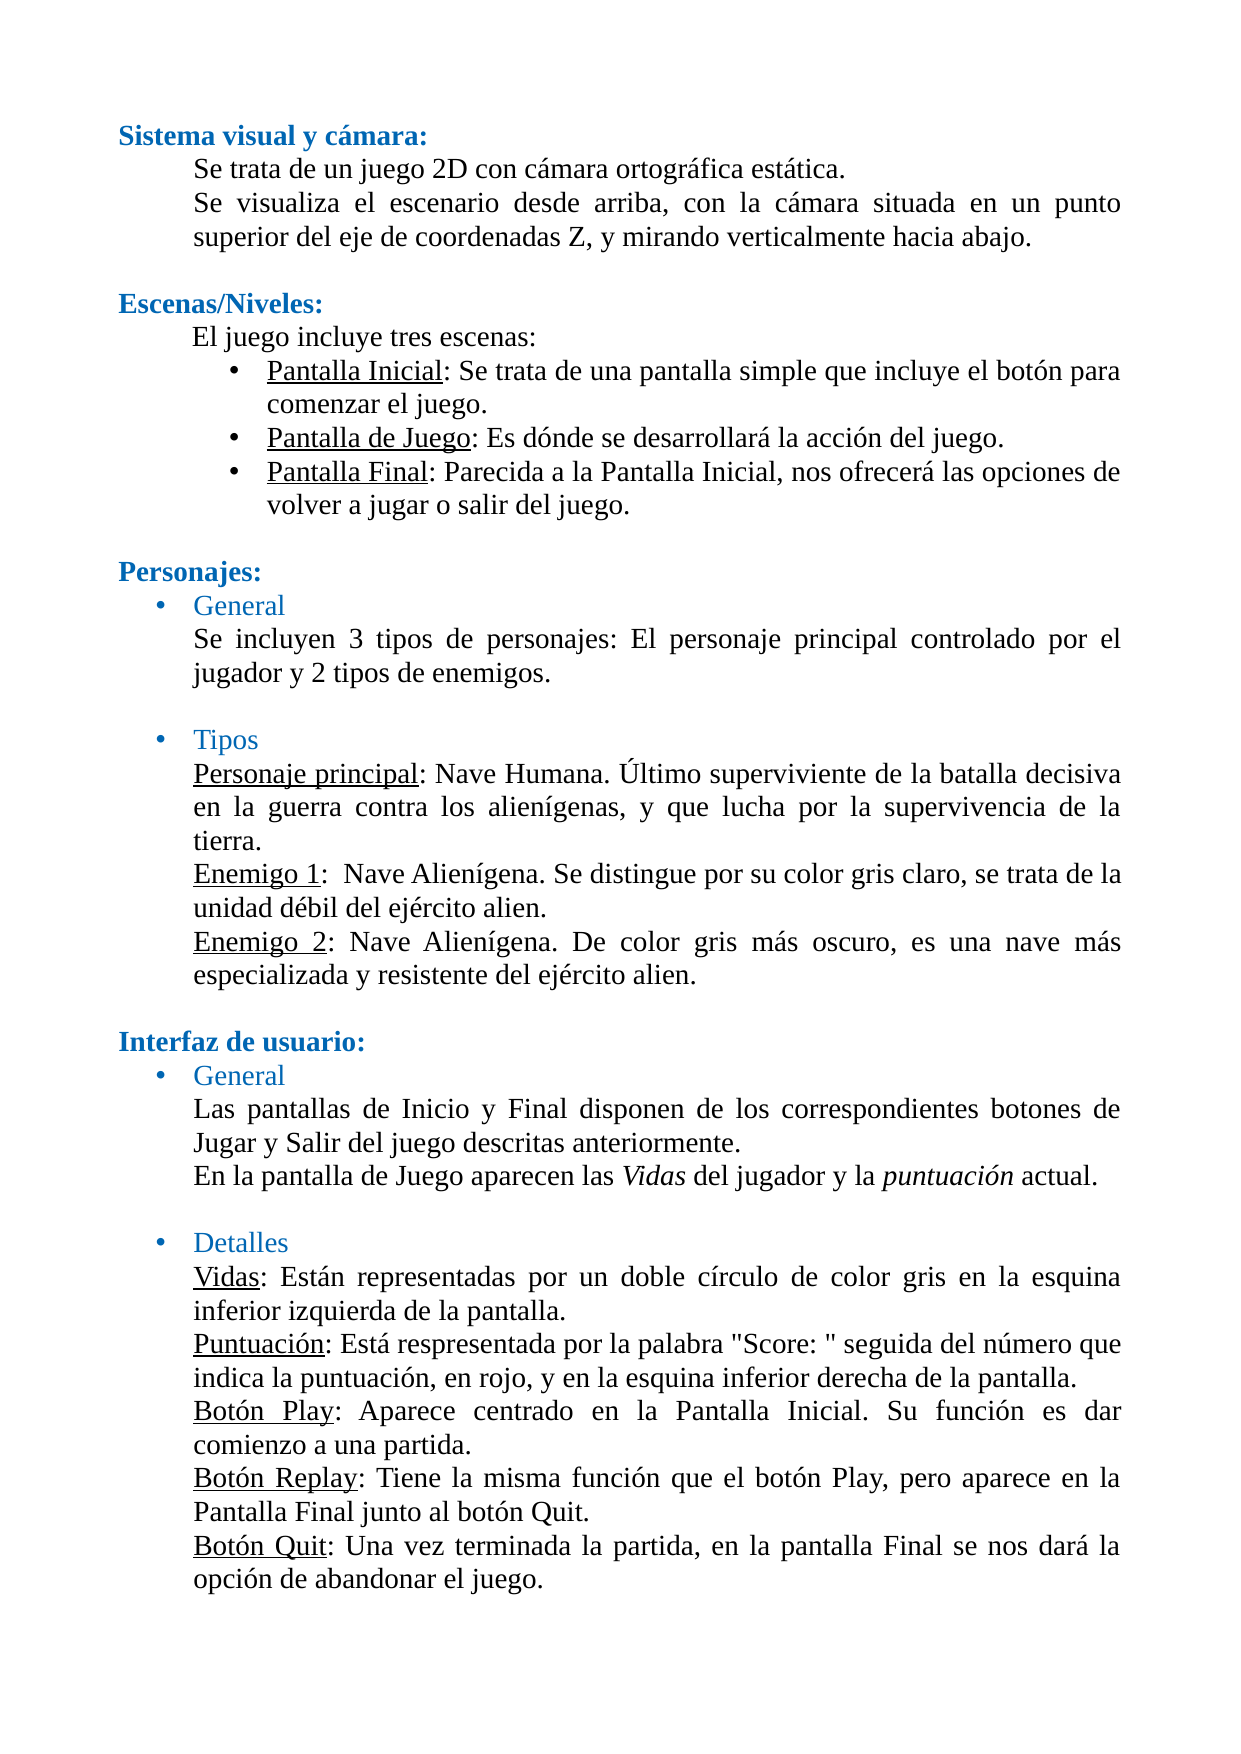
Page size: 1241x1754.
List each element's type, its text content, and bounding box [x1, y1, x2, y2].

list Las pantallas de Inicio y Final disponen de los correspondientes botones de Jugar y Salir del juego descritas anteriormente. [156, 1091, 1122, 1158]
text Personajes: [118, 554, 1122, 588]
list Tipos [156, 722, 1122, 756]
list Se trata de un juego 2D con cámara ortográfica estática. [156, 152, 1122, 185]
list Vidas: Están representadas por un doble círculo de color gris en la esquina inferior izquierda de la pantalla. [156, 1259, 1122, 1326]
list Se visualiza el escenario desde arriba, con la cámara situada en un punto superior del eje de coordenadas Z, y mirando verticalmente hacia abajo. [156, 185, 1122, 252]
list En la pantalla de Juego aparecen las Vidas del jugador y la puntuación actual. [156, 1158, 1122, 1192]
list Enemigo 1: Nave Alienígena. Se distingue por su color gris claro, se trata de la unidad débil del ejército alien. [156, 857, 1122, 924]
text El juego incluye tres escenas: [118, 319, 1122, 353]
list General [156, 1058, 1122, 1091]
list Botón Replay: Tiene la misma función que el botón Play, pero aparece en la Pantalla Final junto al botón Quit. [156, 1461, 1122, 1528]
list Puntuación: Está respresentada por la palabra "Score: " seguida del número que indica la puntuación, en rojo, y en la esquina inferior derecha de la pantalla. [156, 1326, 1122, 1393]
list General [156, 588, 1122, 622]
list Detalles [156, 1226, 1122, 1259]
list Pantalla Final: Parecida a la Pantalla Inicial, nos ofrecerá las opciones de volver a jugar o salir del juego. [229, 454, 1122, 521]
text Interfaz de usuario: [118, 1024, 1122, 1058]
text Sistema visual y cámara: [118, 118, 1122, 152]
list Pantalla Inicial: Se trata de una pantalla simple que incluye el botón para comenzar el juego. [229, 353, 1122, 420]
list Enemigo 2: Nave Alienígena. De color gris más oscuro, es una nave más especializada y resistente del ejército alien. [156, 924, 1122, 991]
list Botón Quit: Una vez terminada la partida, en la pantalla Final se nos dará la opción de abandonar el juego. [156, 1528, 1122, 1595]
text Escenas/Niveles: [118, 286, 1122, 319]
list Pantalla de Juego: Es dónde se desarrollará la acción del juego. [229, 420, 1122, 454]
list Personaje principal: Nave Humana. Último superviviente de la batalla decisiva en la guerra contra los alienígenas, y que lucha por la supervivencia de la tierra. [156, 756, 1122, 857]
list Botón Play: Aparece centrado en la Pantalla Inicial. Su función es dar comienzo a una partida. [156, 1393, 1122, 1461]
list Se incluyen 3 tipos de personajes: El personaje principal controlado por el jugador y 2 tipos de enemigos. [156, 622, 1122, 689]
